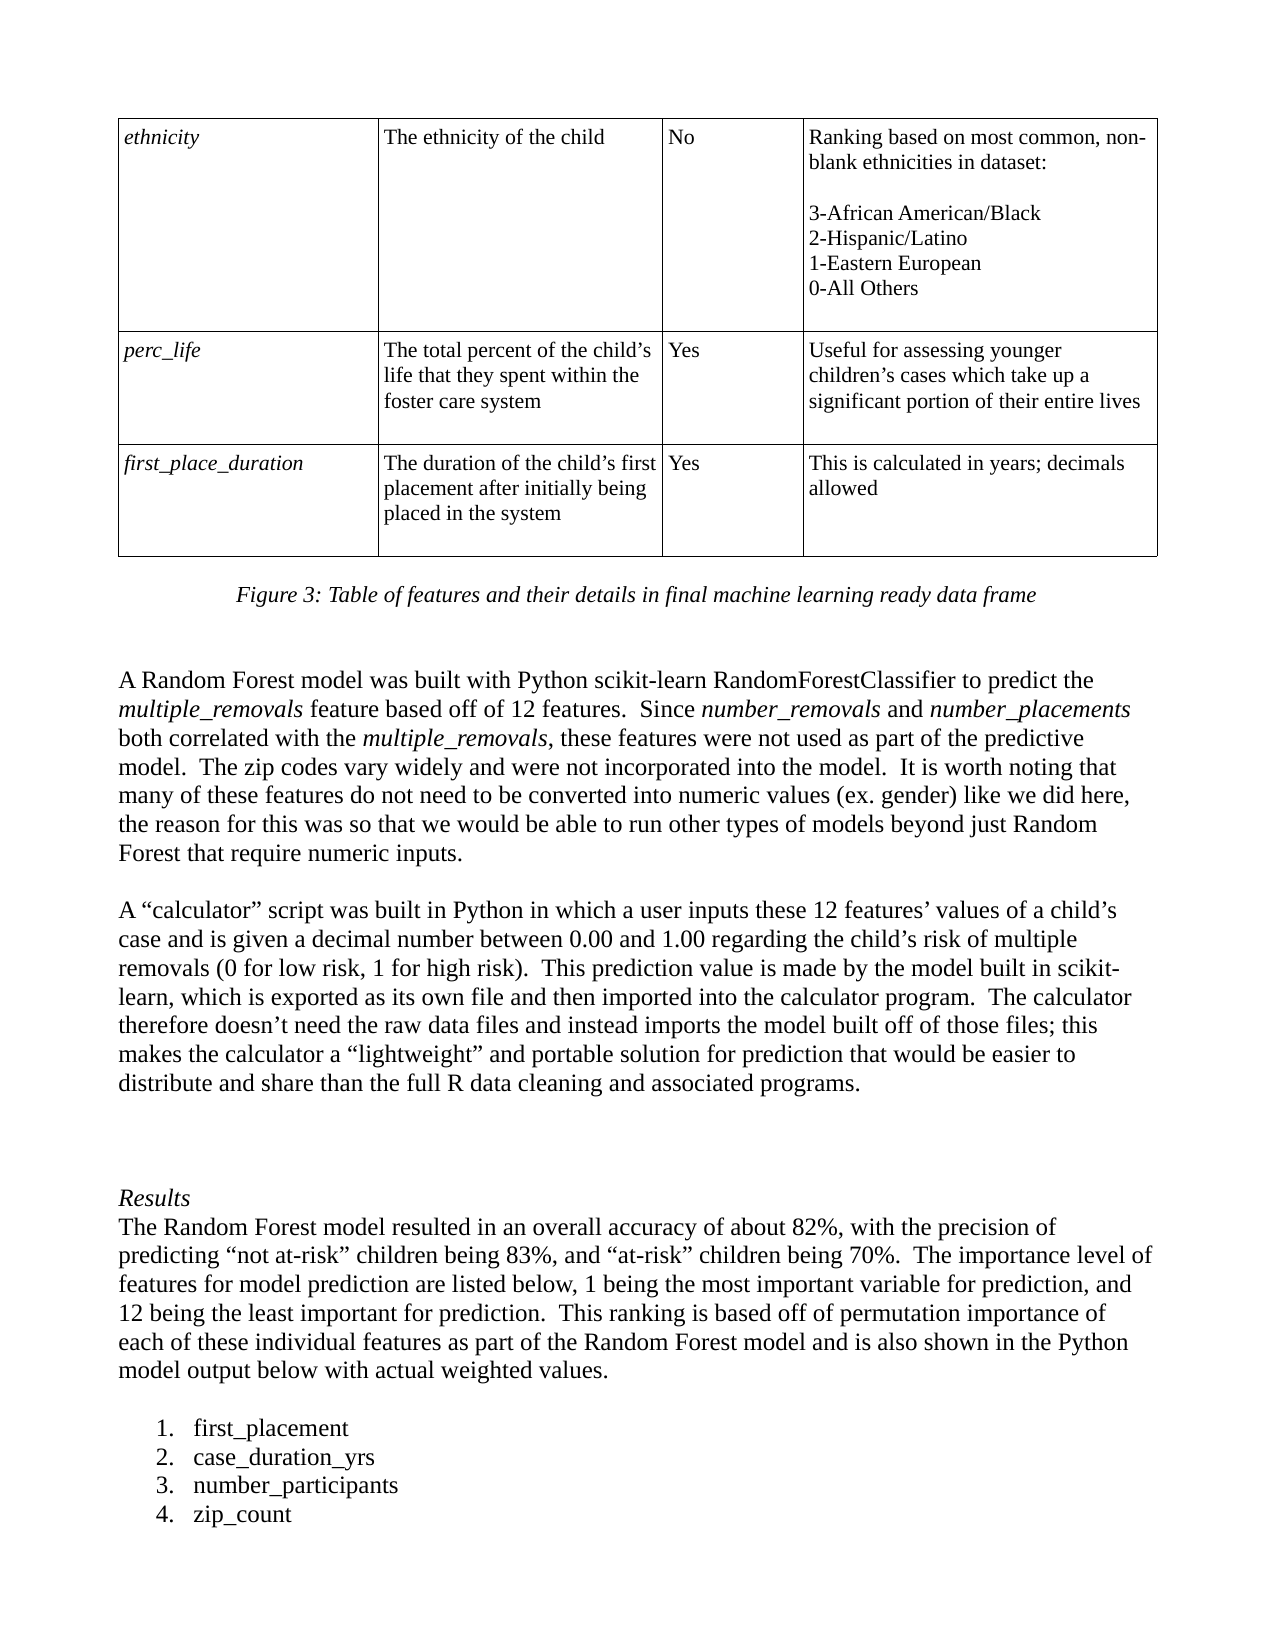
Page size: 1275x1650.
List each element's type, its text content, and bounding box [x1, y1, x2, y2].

text Figure 3: Table of features and their details in final machine learning ready data frame [118, 581, 1157, 608]
table_cell The ethnicity of the child [379, 119, 662, 331]
list number_participants [156, 1470, 1157, 1499]
table_cell This is calculated in years; decimals allowed [804, 445, 1157, 556]
table_cell No [663, 119, 803, 331]
text A Random Forest model was built with Python scikit-learn RandomForestClassifier to predict the multiple_removals feature based off of 12 features. Since number_removals and number_placements both correlated with the multiple_removals, these features were not used as part of the predictive model. The zip codes vary widely and were not incorporated into the model. It is worth noting that many of these features do not need to be converted into numeric values (ex. gender) like we did here, the reason for this was so that we would be able to run other types of models beyond just Random Forest that require numeric inputs. [118, 665, 1157, 867]
table_cell Yes [663, 332, 803, 444]
table_cell Ranking based on most common, non-blank ethnicities in dataset: 3-African American/Black 2-Hispanic/Latino 1-Eastern European 0-All Others [804, 119, 1157, 331]
table_cell first_place_duration [119, 445, 378, 556]
table_cell The duration of the child’s first placement after initially being placed in the system [379, 445, 662, 556]
text The Random Forest model resulted in an overall accuracy of about 82%, with the precision of predicting “not at-risk” children being 83%, and “at-risk” children being 70%. The importance level of features for model prediction are listed below, 1 being the most important variable for prediction, and 12 being the least important for prediction. This ranking is based off of permutation importance of each of these individual features as part of the Random Forest model and is also shown in the Python model output below with actual weighted values. [118, 1212, 1157, 1384]
list first_placement [156, 1413, 1157, 1442]
text A “calculator” script was built in Python in which a user inputs these 12 features’ values of a child’s case and is given a decimal number between 0.00 and 1.00 regarding the child’s risk of multiple removals (0 for low risk, 1 for high risk). This prediction value is made by the model built in scikit-learn, which is exported as its own file and then imported into the calculator program. The calculator therefore doesn’t need the raw data files and instead imports the model built off of those files; this makes the calculator a “lightweight” and portable solution for prediction that would be easier to distribute and share than the full R data cleaning and associated programs. [118, 895, 1157, 1097]
table_cell Yes [663, 445, 803, 556]
list zip_count [156, 1499, 1157, 1528]
table_cell The total percent of the child’s life that they spent within the foster care system [379, 332, 662, 444]
table_cell perc_life [119, 332, 378, 444]
table_cell ethnicity [119, 119, 378, 331]
text Results [118, 1183, 1157, 1212]
table_cell Useful for assessing younger children’s cases which take up a significant portion of their entire lives [804, 332, 1157, 444]
list case_duration_yrs [156, 1442, 1157, 1470]
